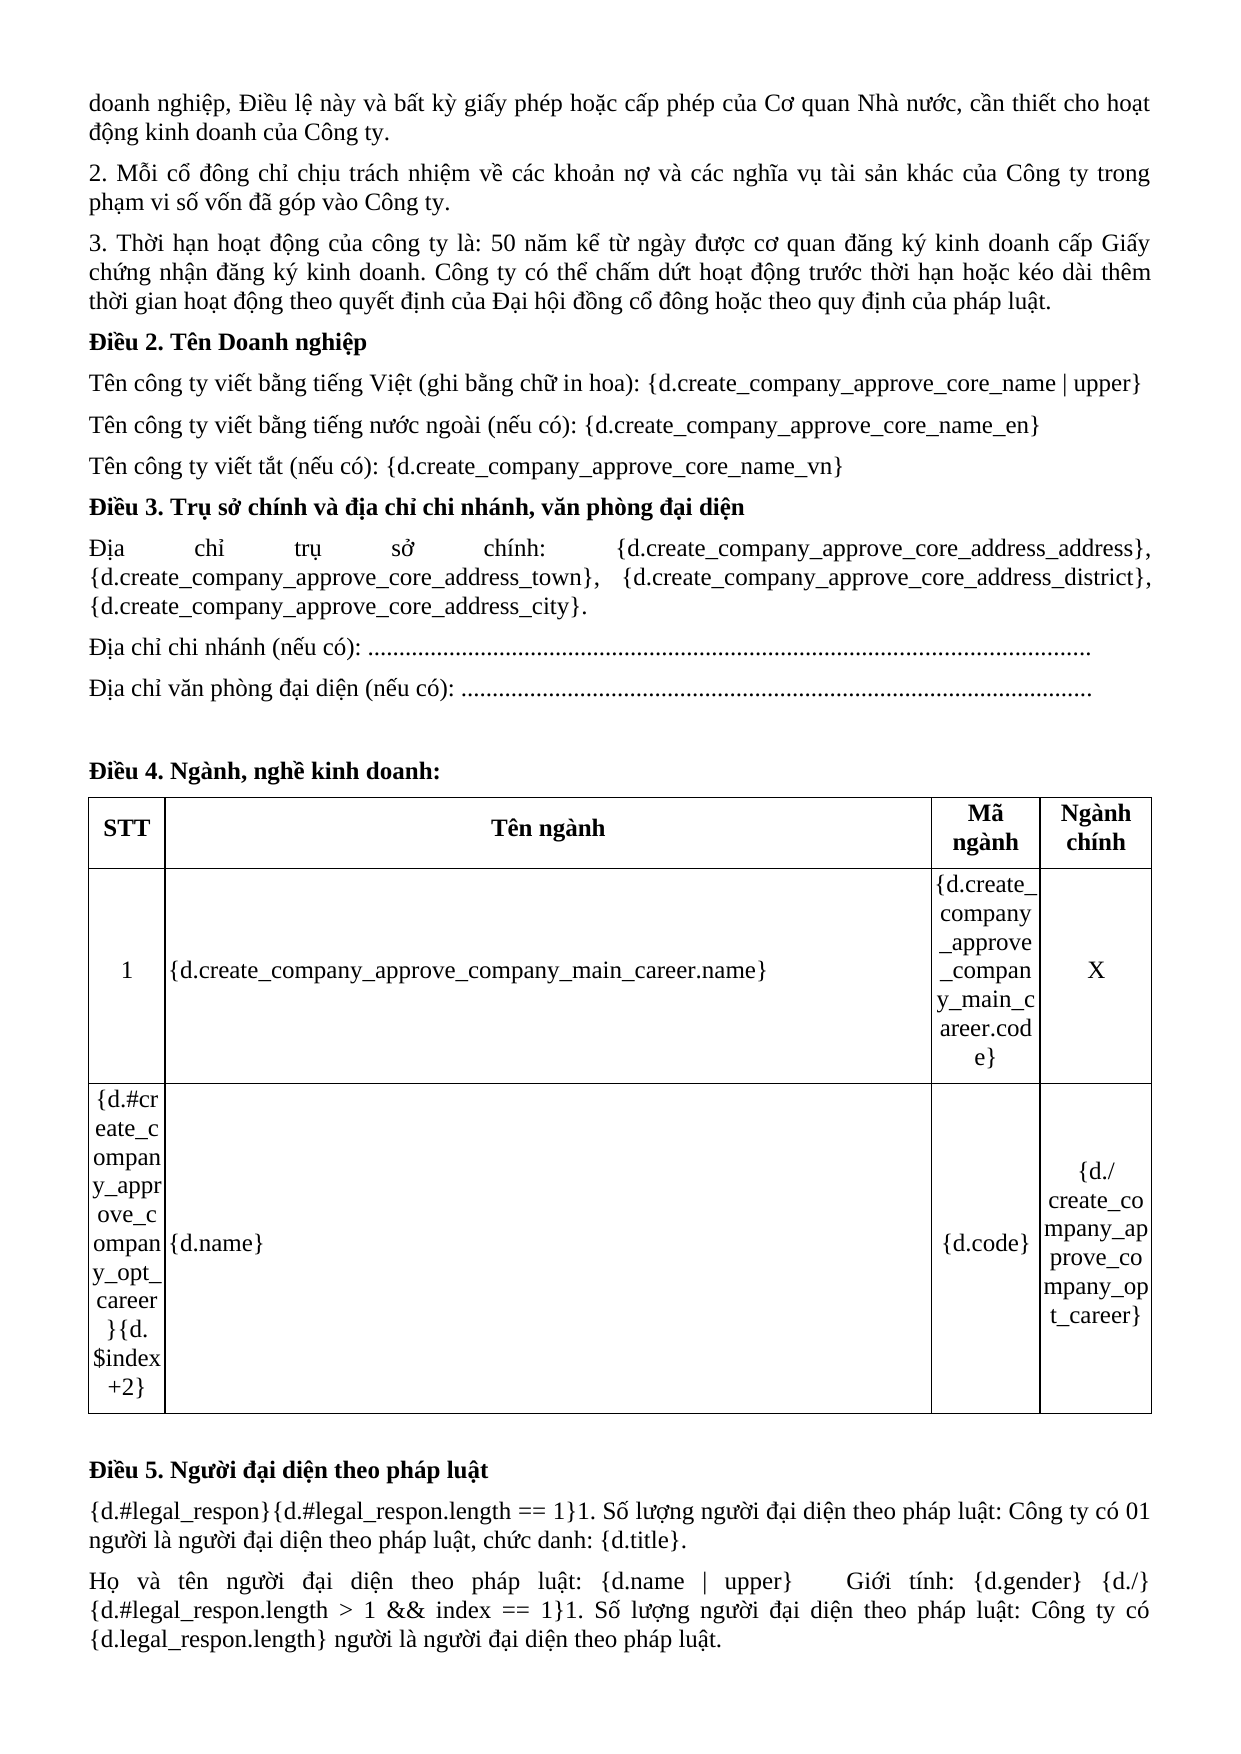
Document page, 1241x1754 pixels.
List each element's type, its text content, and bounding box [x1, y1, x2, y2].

table_cell {d.#create_company_approve_company_opt_career}{d.$index +2} [89, 1084, 164, 1413]
text 2. Mỗi cổ đông chỉ chịu trách nhiệm về các khoản nợ và các nghĩa vụ tài sản khác của Công ty trong phạm vi số vốn đã góp vào Công ty. [89, 158, 1152, 216]
table_header STT [89, 798, 164, 868]
text {d.#legal_respon}{d.#legal_respon.length == 1}1. Số lượng người đại diện theo pháp luật: Công ty có 01 người là người đại diện theo pháp luật, chức danh: {d.title}. [89, 1496, 1152, 1554]
table_header Ngành chính [1041, 798, 1151, 868]
text Tên công ty viết bằng tiếng nước ngoài (nếu có): {d.create_company_approve_core_name_en} [89, 410, 1152, 438]
subtitle Điều 4. Ngành, nghề kinh doanh: [89, 756, 1152, 785]
table_header Mã ngành [932, 798, 1039, 868]
text Địa chỉ trụ sở chính: {d.create_company_approve_core_address_address}, {d.create_company_approve_core_address_town}, {d.create_company_approve_core_address_district}, {d.create_company_approve_core_address_city}. [89, 533, 1152, 620]
table_cell {d.name} [166, 1084, 931, 1413]
table_header Tên ngành [166, 798, 931, 868]
table_cell X [1041, 869, 1151, 1083]
text Tên công ty viết bằng tiếng Việt (ghi bằng chữ in hoa): {d.create_company_approve_core_name | upper} [89, 368, 1152, 397]
subtitle Điều 3. Trụ sở chính và địa chỉ chi nhánh, văn phòng đại diện [89, 492, 1152, 521]
table_cell {d./create_company_approve_company_opt_career} [1041, 1084, 1151, 1413]
table_cell {d.create_company_approve_company_main_career.name} [166, 869, 931, 1083]
text doanh nghiệp, Điều lệ này và bất kỳ giấy phép hoặc cấp phép của Cơ quan Nhà nước, cần thiết cho hoạt động kinh doanh của Công ty. [89, 88, 1152, 146]
text Địa chỉ văn phòng đại diện (nếu có): [89, 673, 1152, 702]
text Họ và tên người đại diện theo pháp luật: {d.name | upper} Giới tính: {d.gender} {d./}{d.#legal_respon.length > 1 && index == 1}1. Số lượng người đại diện theo pháp luật: Công ty có {d.legal_respon.length} người là người đại diện theo pháp luật. [89, 1566, 1152, 1653]
text 3. Thời hạn hoạt động của công ty là: 50 năm kể từ ngày được cơ quan đăng ký kinh doanh cấp Giấy chứng nhận đăng ký kinh doanh. Công ty có thể chấm dứt hoạt động trước thời hạn hoặc kéo dài thêm thời gian hoạt động theo quyết định của Đại hội đồng cổ đông hoặc theo quy định của pháp luật. [89, 228, 1152, 315]
text Địa chỉ chi nhánh (nếu có): [89, 632, 1152, 661]
table_cell {d.code} [932, 1084, 1039, 1413]
text Tên công ty viết tắt (nếu có): {d.create_company_approve_core_name_vn} [89, 451, 1152, 480]
subtitle Điều 2. Tên Doanh nghiệp [89, 327, 1152, 356]
table_cell {d.create_company_approve_company_main_career.code} [932, 869, 1039, 1083]
text Điều 5. Người đại diện theo pháp luật [89, 1455, 1152, 1484]
table_cell 1 [89, 869, 164, 1083]
